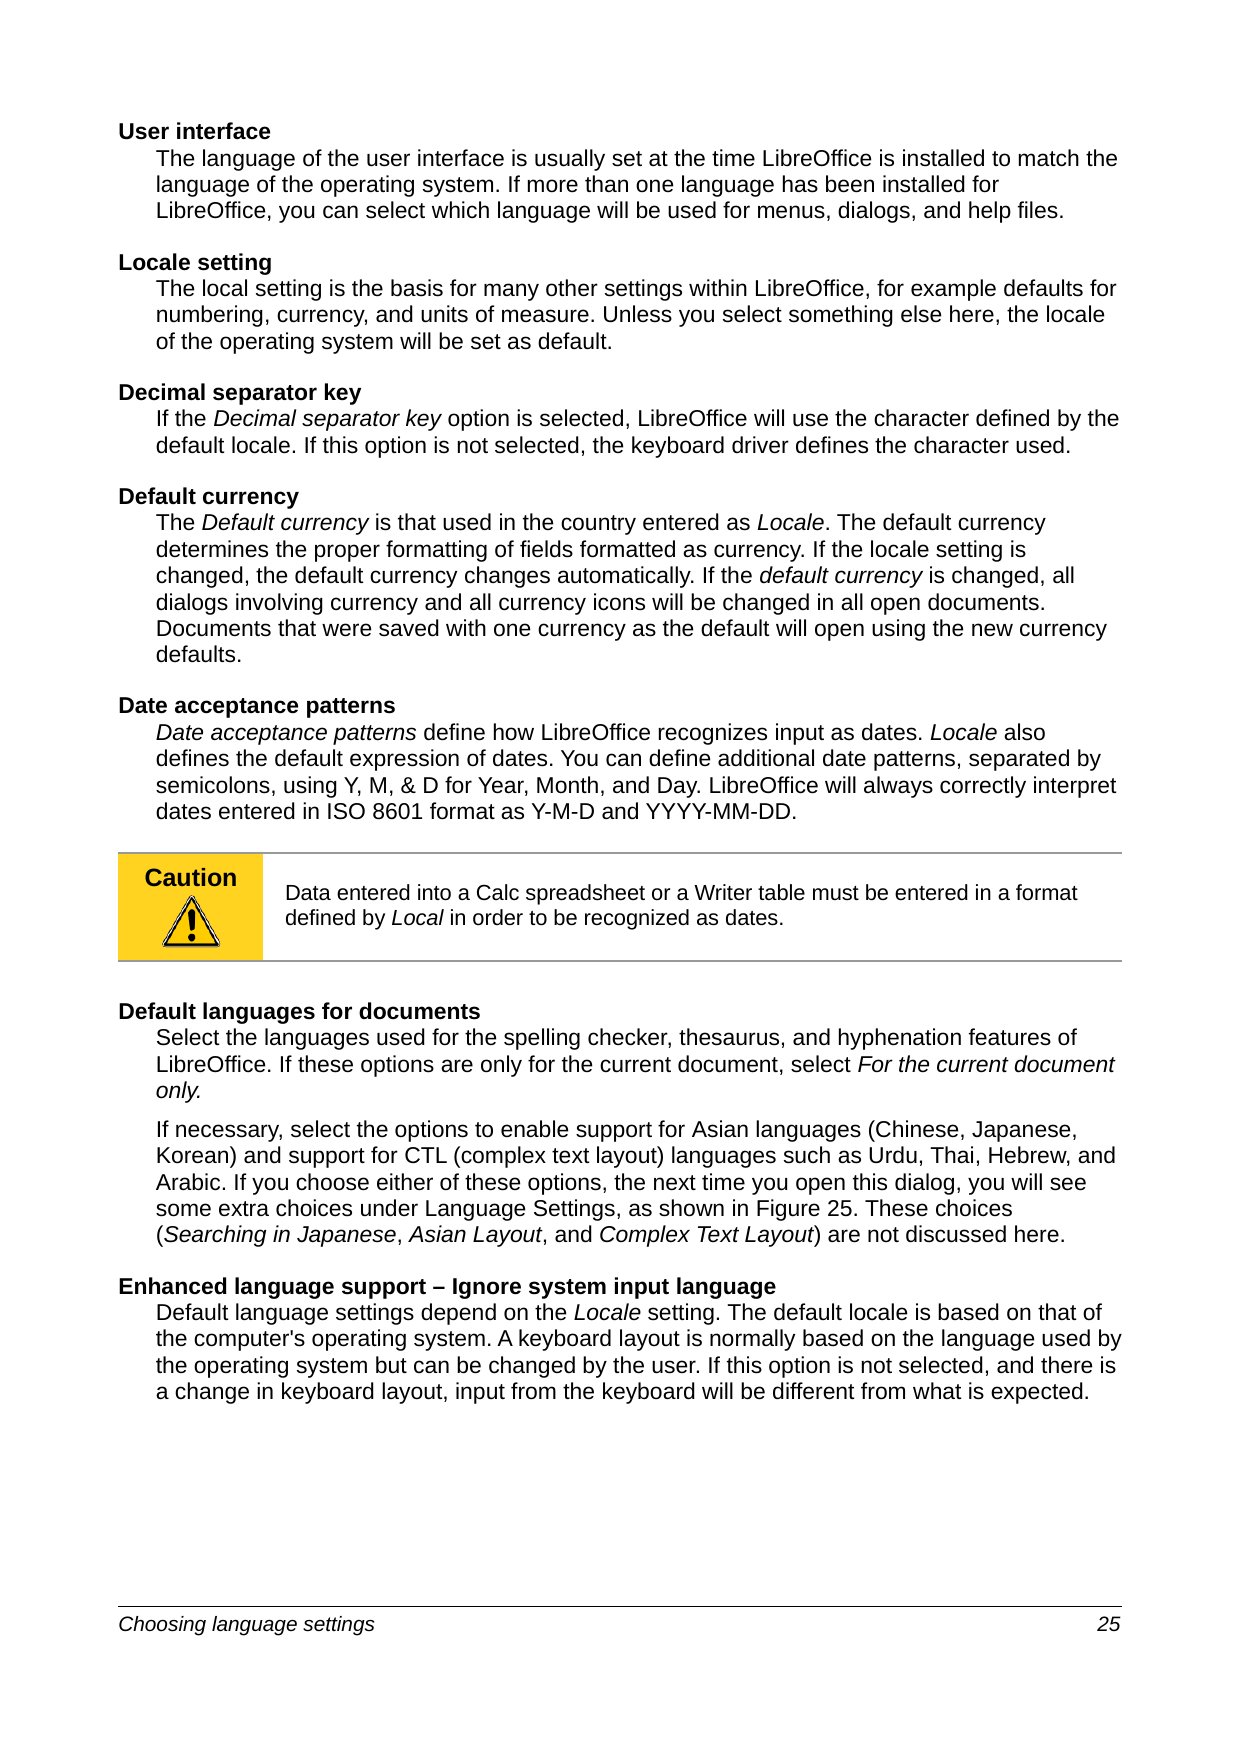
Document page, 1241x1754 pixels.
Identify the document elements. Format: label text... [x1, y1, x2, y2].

text Decimal separator key [118, 379, 1122, 405]
text The local setting is the basis for many other settings within LibreOffice, for example defaults for numbering, currency, and units of measure. Unless you select something else here, the locale of the operating system will be set as default. [156, 275, 1122, 354]
text The language of the user interface is usually set at the time LibreOffice is installed to match the language of the operating system. If more than one language has been installed for LibreOffice, you can select which language will be used for menus, dialogs, and help files. [156, 144, 1122, 223]
text Default currency [118, 483, 1122, 509]
text Default language settings depend on the Locale setting. The default locale is based on that of the computer's operating system. A keyboard layout is normally based on the language used by the operating system but can be changed by the user. If this option is not selected, and there is a change in keyboard layout, input from the keyboard will be different from what is expected. [156, 1299, 1122, 1404]
text User interface [118, 118, 1122, 144]
table_header Caution [118, 854, 263, 960]
picture [158, 891, 224, 951]
text If necessary, select the options to enable support for Asian languages (Chinese, Japanese, Korean) and support for CTL (complex text layout) languages such as Urdu, Thai, Hebrew, and Arabic. If you choose either of these options, the next time you open this dialog, you will see some extra choices under Language Settings, as shown in Figure 25. These choices (Searching in Japanese, Asian Layout, and Complex Text Layout) are not discussed here. [156, 1116, 1122, 1248]
text Select the languages used for the spelling checker, thesaurus, and hyphenation features of LibreOffice. If these options are only for the current document, select For the current document only. [156, 1024, 1122, 1103]
text Locale setting [118, 248, 1122, 275]
text The Default currency is that used in the country entered as Locale. The default currency determines the proper formatting of fields formatted as currency. If the locale setting is changed, the default currency changes automatically. If the default currency is changed, all dialogs involving currency and all currency icons will be changed in all open documents. Documents that were saved with one currency as the default will open using the new currency defaults. [156, 509, 1122, 667]
text Default languages for documents [118, 998, 1122, 1024]
text Date acceptance patterns define how LibreOffice recognizes input as dates. Locale also defines the default expression of dates. You can define additional date patterns, separated by semicolons, using Y, M, & D for Year, Month, and Day. LibreOffice will always correctly interpret dates entered in ISO 8601 format as Y-M-D and YYYY-MM-DD. [156, 719, 1122, 824]
text If the Decimal separator key option is selected, LibreOffice will use the character defined by the default locale. If this option is not selected, the keyboard driver defines the character used. [156, 405, 1122, 458]
text Date acceptance patterns [118, 692, 1122, 719]
table_header Data entered into a Calc spreadsheet or a Writer table must be entered in a format defined by Local in order to be recognized as dates. [264, 854, 1122, 960]
text Enhanced language support – Ignore system input language [118, 1273, 1122, 1299]
